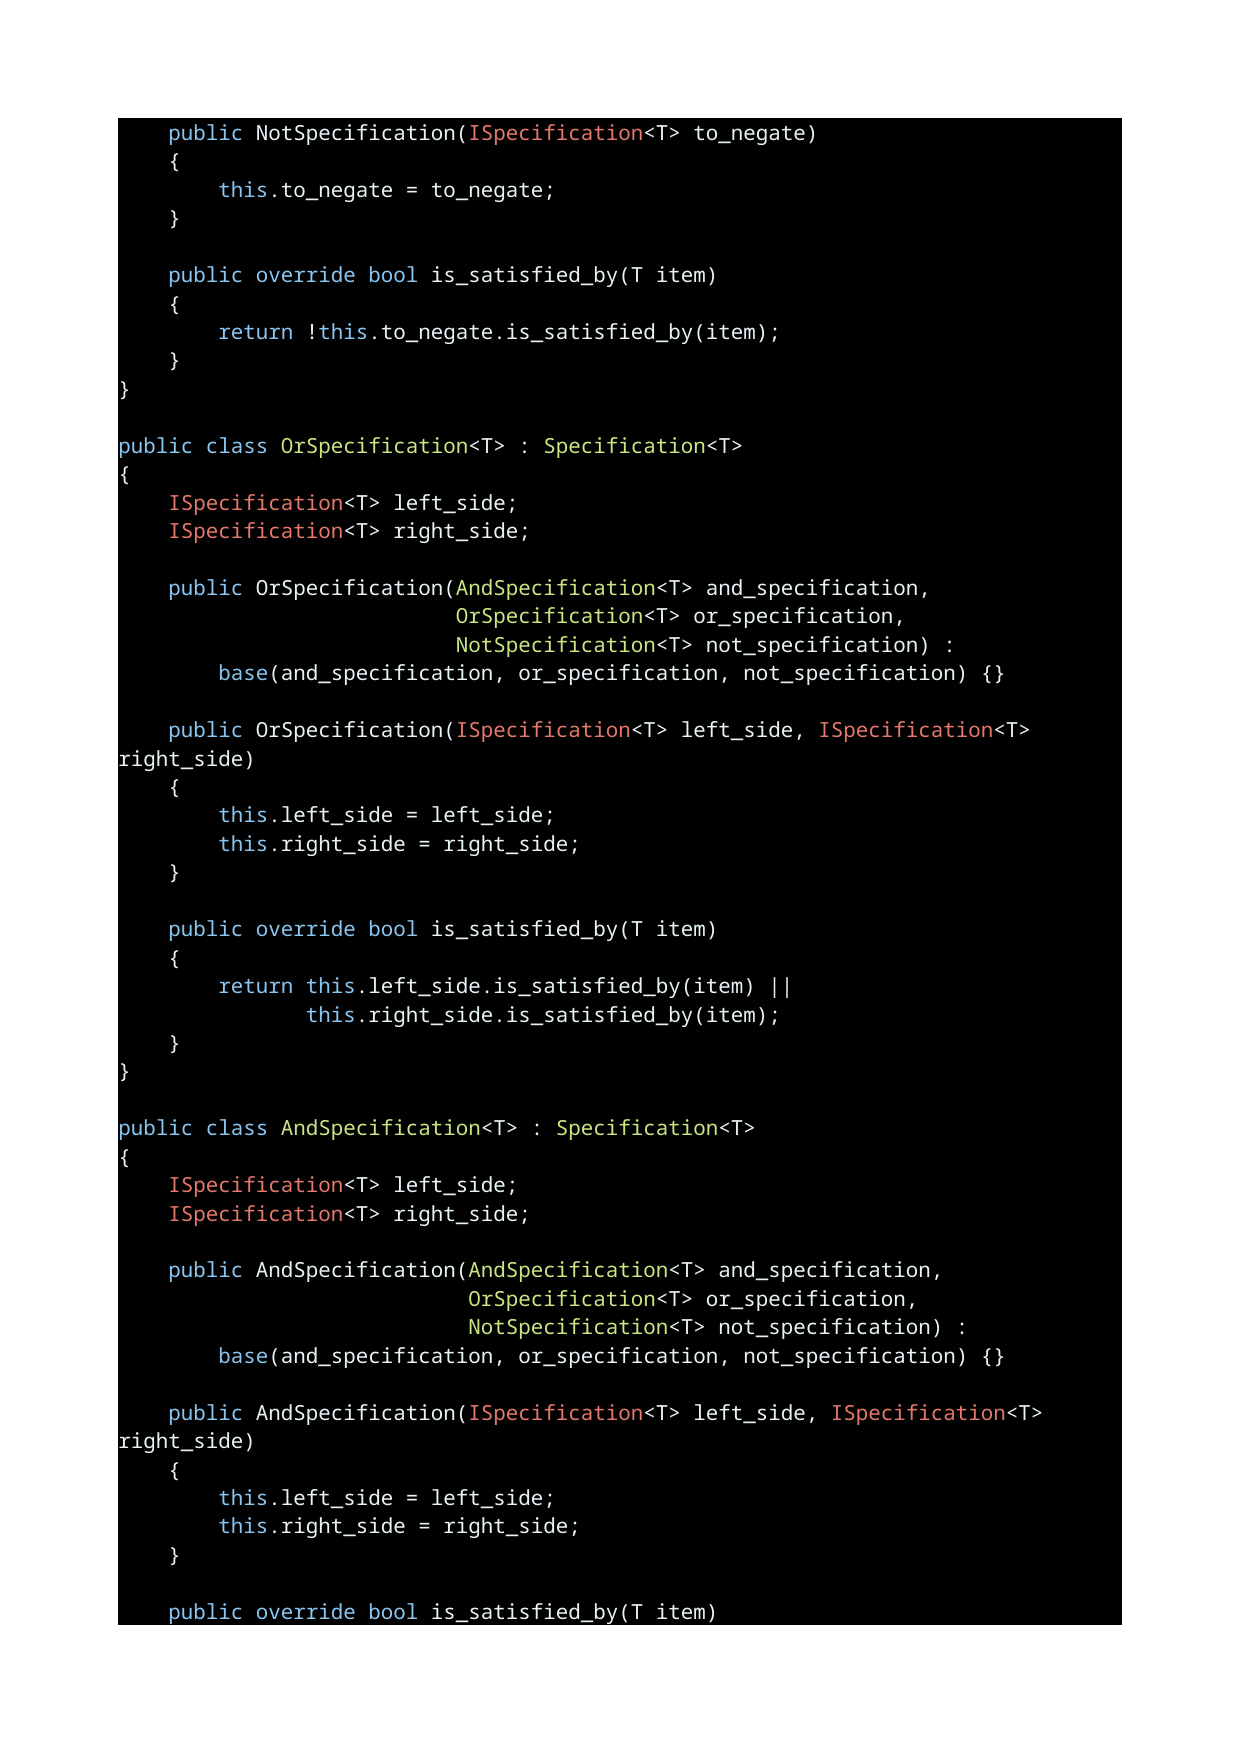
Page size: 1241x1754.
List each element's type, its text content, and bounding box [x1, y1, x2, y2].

text ISpecification<T> right_side; [118, 516, 1122, 545]
text public NotSpecification(ISpecification<T> to_negate) [118, 118, 1122, 147]
text } [118, 374, 1122, 402]
text { [118, 1455, 1122, 1483]
text public class OrSpecification<T> : Specification<T> [118, 431, 1122, 459]
text public OrSpecification(ISpecification<T> left_side, ISpecification<T> right_side) [118, 715, 1122, 772]
text ISpecification<T> left_side; [118, 488, 1122, 516]
text NotSpecification<T> not_specification) : [118, 1312, 1122, 1341]
text ISpecification<T> left_side; [118, 1170, 1122, 1199]
text public override bool is_satisfied_by(T item) [118, 260, 1122, 289]
text base(and_specification, or_specification, not_specification) {} [118, 658, 1122, 687]
text public OrSpecification(AndSpecification<T> and_specification, [118, 573, 1122, 602]
text OrSpecification<T> or_specification, [118, 1284, 1122, 1312]
text this.right_side = right_side; [118, 829, 1122, 857]
text } [118, 1057, 1122, 1085]
text } [118, 203, 1122, 232]
text public class AndSpecification<T> : Specification<T> [118, 1113, 1122, 1142]
text public AndSpecification(AndSpecification<T> and_specification, [118, 1256, 1122, 1284]
text public AndSpecification(ISpecification<T> left_side, ISpecification<T> right_side) [118, 1398, 1122, 1455]
text { [118, 1142, 1122, 1170]
text public override bool is_satisfied_by(T item) [118, 914, 1122, 943]
text base(and_specification, or_specification, not_specification) {} [118, 1341, 1122, 1369]
text } [118, 857, 1122, 886]
text this.to_negate = to_negate; [118, 175, 1122, 203]
text this.right_side.is_satisfied_by(item); [118, 1000, 1122, 1028]
text this.left_side = left_side; [118, 801, 1122, 829]
text this.left_side = left_side; [118, 1483, 1122, 1512]
text ISpecification<T> right_side; [118, 1199, 1122, 1227]
text } [118, 1540, 1122, 1568]
text } [118, 1028, 1122, 1057]
text { [118, 459, 1122, 488]
text this.right_side = right_side; [118, 1512, 1122, 1540]
text { [118, 772, 1122, 801]
text { [118, 289, 1122, 317]
text { [118, 147, 1122, 175]
text return !this.to_negate.is_satisfied_by(item); [118, 317, 1122, 346]
text NotSpecification<T> not_specification) : [118, 630, 1122, 658]
text OrSpecification<T> or_specification, [118, 602, 1122, 630]
text } [118, 346, 1122, 374]
text { [118, 943, 1122, 971]
text return this.left_side.is_satisfied_by(item) || [118, 971, 1122, 1000]
text public override bool is_satisfied_by(T item) [118, 1597, 1122, 1625]
